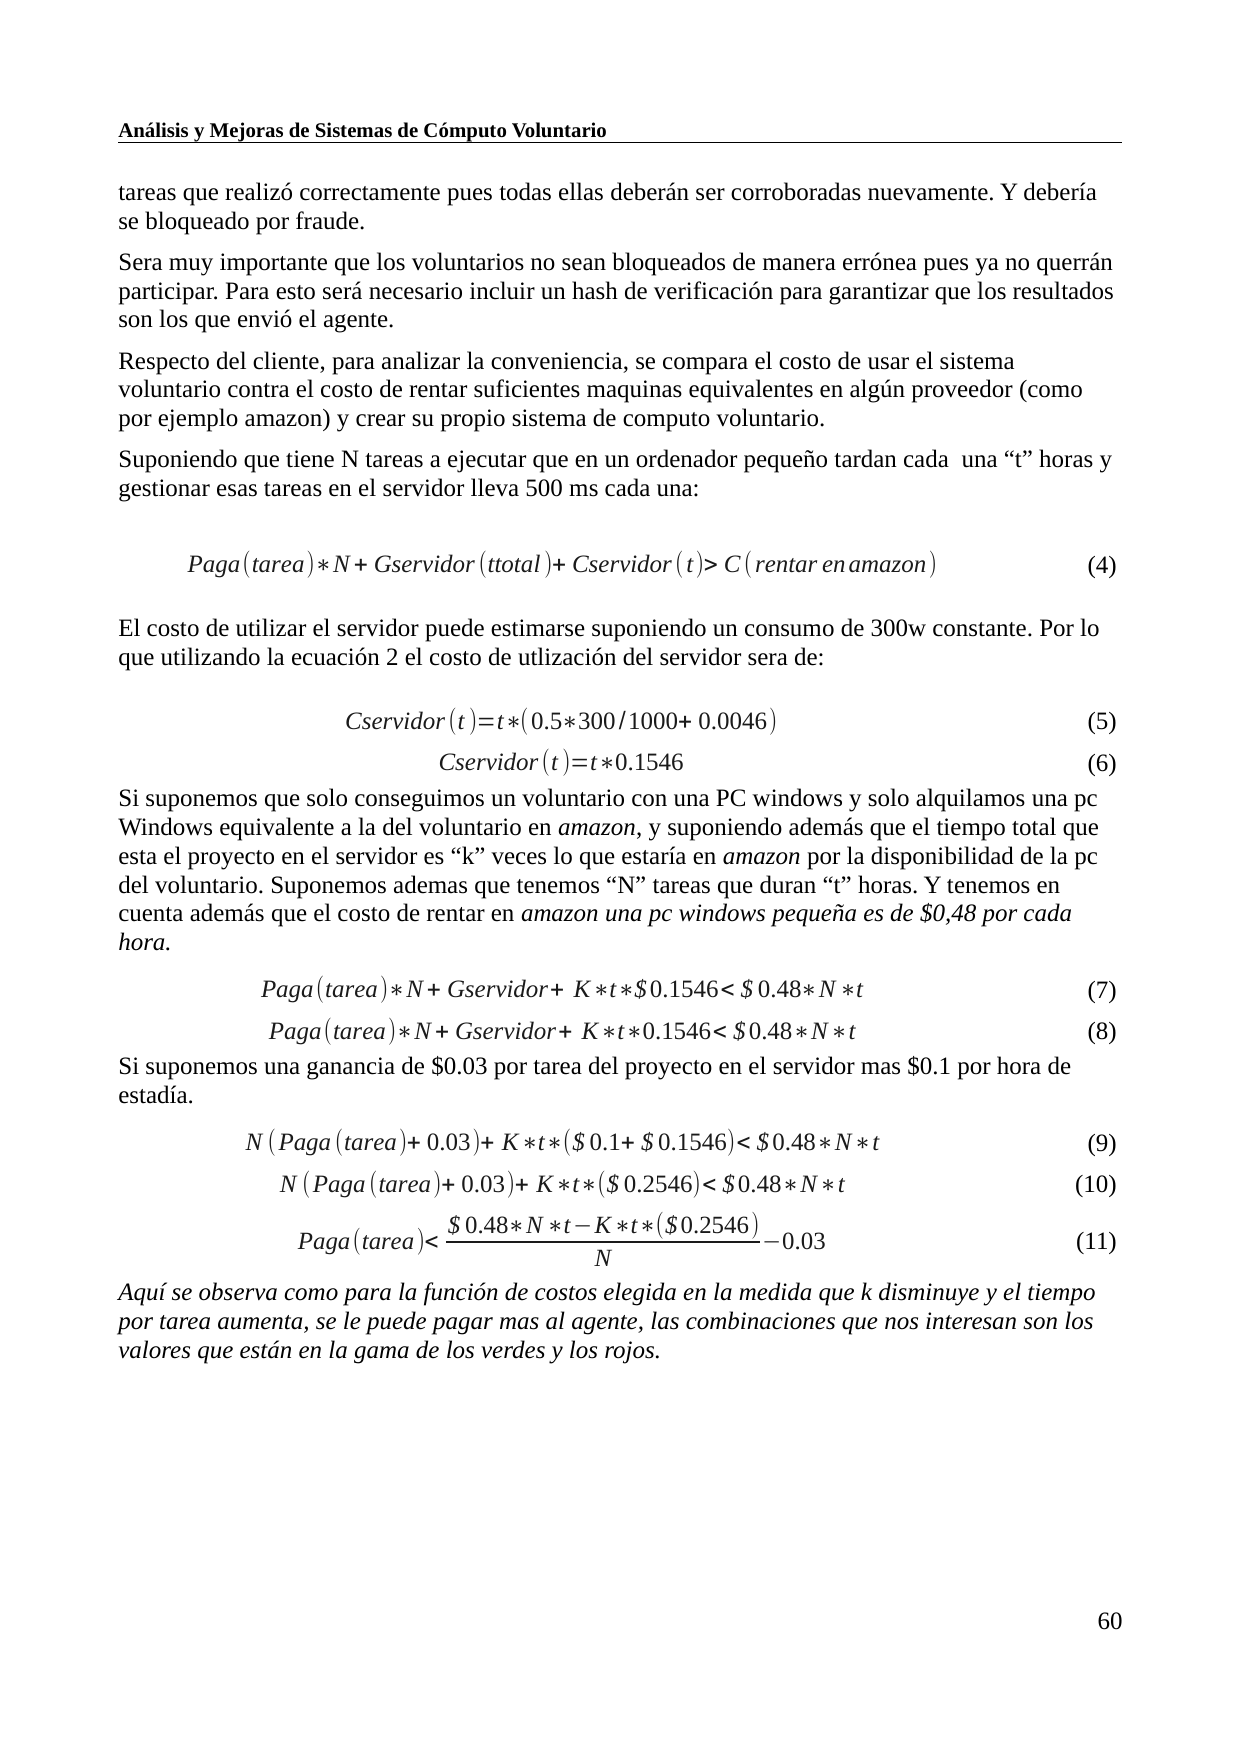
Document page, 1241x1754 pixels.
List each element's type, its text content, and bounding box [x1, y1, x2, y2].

table_header [118, 1121, 1010, 1163]
text Aquí se observa como para la función de costos elegida en la medida que k disminuye y el tiempo por tarea aumenta, se le puede pagar mas al agente, las combinaciones que nos interesan son los valores que están en la gama de los verdes y los rojos. [118, 1277, 1122, 1363]
text Suponiendo que tiene N tareas a ejecutar que en un ordenador pequeño tardan cada una “t” horas y gestionar esas tareas en el servidor lleva 500 ms cada una: [118, 444, 1122, 502]
table_header [118, 543, 1010, 585]
table_header (5) [1010, 700, 1122, 741]
text El costo de utilizar el servidor puede estimarse suponiendo un consumo de 300w constante. Por lo que utilizando la ecuación 2 el costo de utlización del servidor sera de: [118, 613, 1122, 671]
table_header [118, 700, 1010, 741]
text tareas que realizó correctamente pues todas ellas deberán ser corroboradas nuevamente. Y debería se bloqueado por fraude. [118, 177, 1122, 234]
table_header (10) [1010, 1163, 1122, 1204]
table_header [118, 1010, 1010, 1051]
table_header (8) [1010, 1010, 1122, 1051]
table_header (9) [1010, 1121, 1122, 1163]
text Si suponemos que solo conseguimos un voluntario con una PC windows y solo alquilamos una pc Windows equivalente a la del voluntario en amazon, y suponiendo además que el tiempo total que esta el proyecto en el servidor es “k” veces lo que estaría en amazon por la disponibilidad de la pc del voluntario. Suponemos ademas que tenemos “N” tareas que duran “t” horas. Y tenemos en cuenta además que el costo de rentar en amazon una pc windows pequeña es de $0,48 por cada hora. [118, 783, 1122, 956]
table_header [118, 969, 1010, 1010]
text Respecto del cliente, para analizar la conveniencia, se compara el costo de usar el sistema voluntario contra el costo de rentar suficientes maquinas equivalentes en algún proveedor (como por ejemplo amazon) y crear su propio sistema de computo voluntario. [118, 346, 1122, 432]
table_header [118, 741, 1010, 783]
text Si suponemos una ganancia de $0.03 por tarea del proyecto en el servidor mas $0.1 por hora de estadía. [118, 1051, 1122, 1109]
table_header [118, 1163, 1010, 1204]
table_header (4) [1010, 543, 1122, 585]
table_header (6) [1010, 741, 1122, 783]
table_header (7) [1010, 969, 1122, 1010]
text Sera muy importante que los voluntarios no sean bloqueados de manera errónea pues ya no querrán participar. Para esto será necesario incluir un hash de verificación para garantizar que los resultados son los que envió el agente. [118, 247, 1122, 333]
table_header (11) [1010, 1204, 1122, 1277]
table_header [118, 1204, 1010, 1277]
